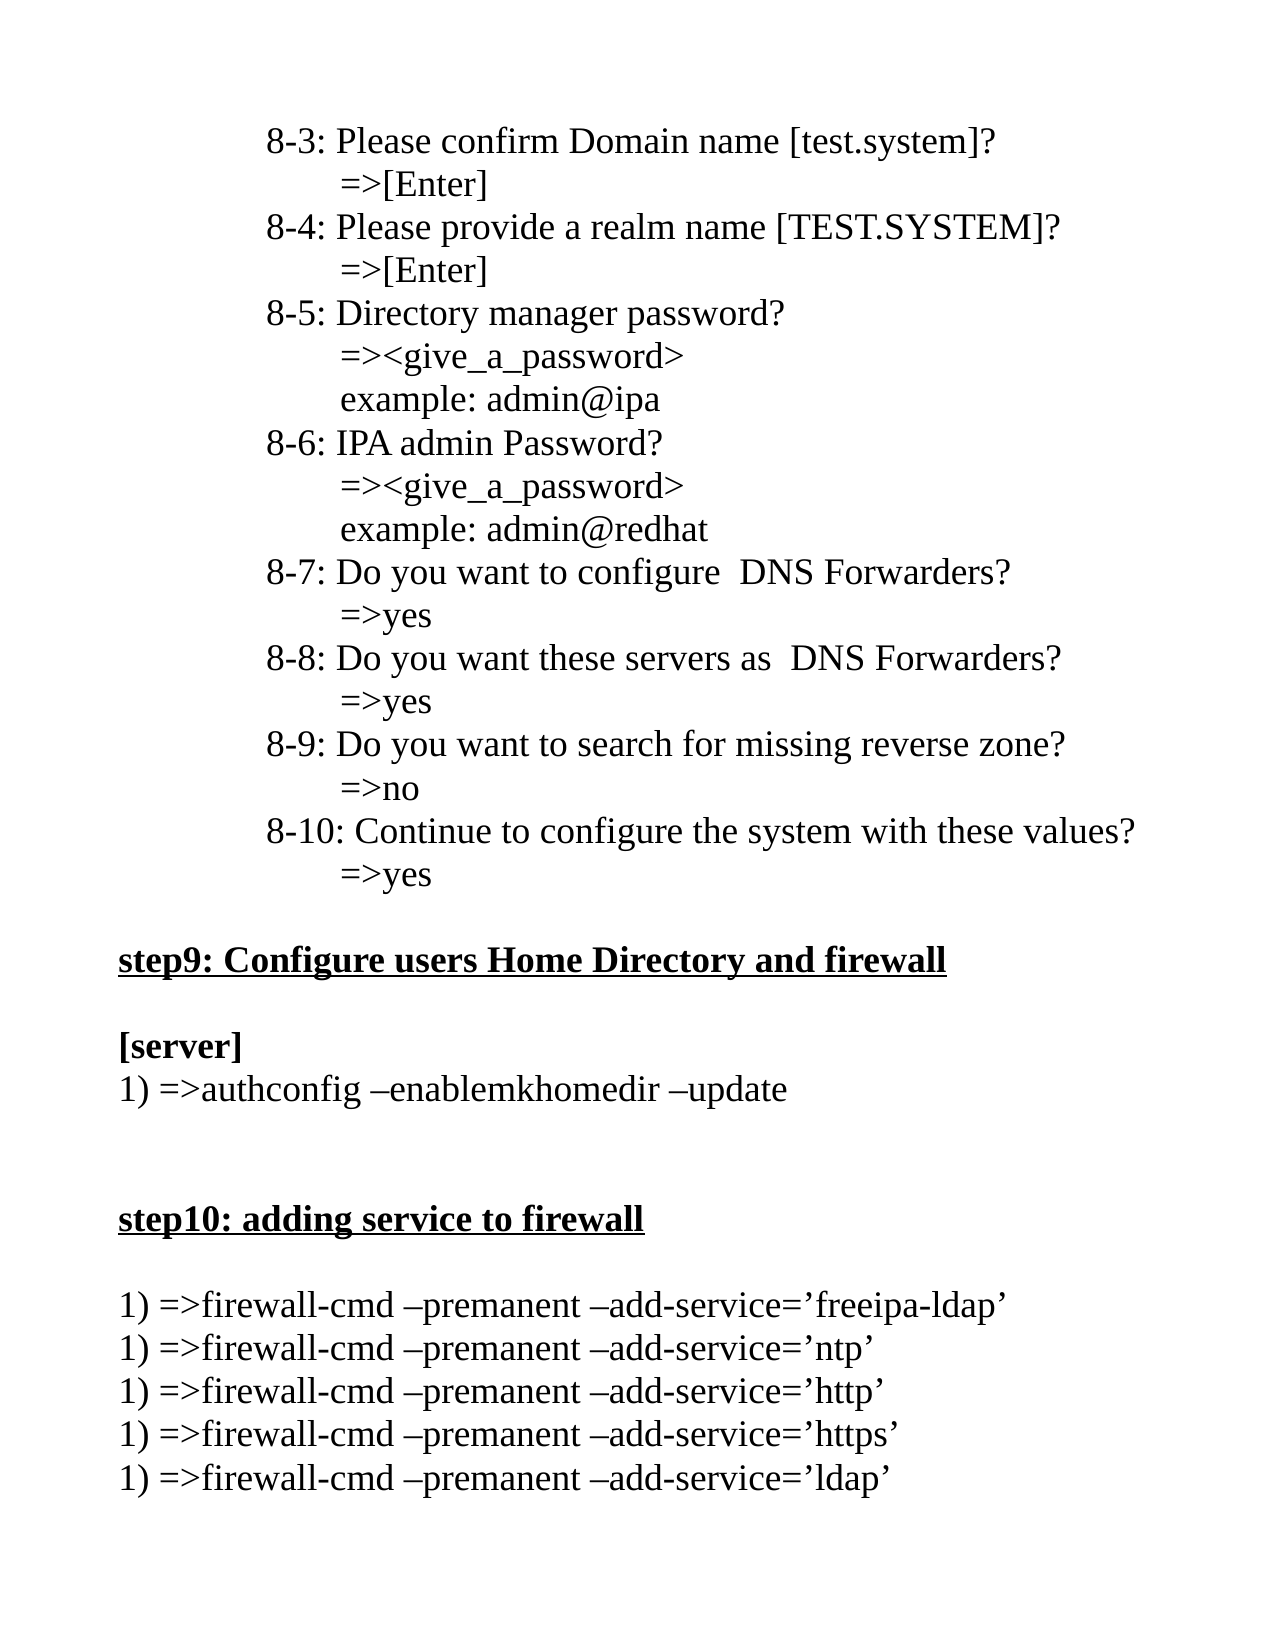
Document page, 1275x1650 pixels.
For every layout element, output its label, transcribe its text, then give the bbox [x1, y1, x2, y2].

text 1) =>firewall-cmd –premanent –add-service=’ldap’ [118, 1455, 1157, 1498]
text 1) =>firewall-cmd –premanent –add-service=’freeipa-ldap’ [118, 1282, 1157, 1326]
text 1) =>authconfig –enablemkhomedir –update [118, 1067, 1157, 1110]
text 8-4: Please provide a realm name [TEST.SYSTEM]? [118, 204, 1157, 247]
text =><give_a_password> [118, 463, 1157, 506]
text =>[Enter] [118, 161, 1157, 204]
text =>yes [118, 851, 1157, 894]
text =>no [118, 765, 1157, 808]
text 8-8: Do you want these servers as DNS Forwarders? [118, 636, 1157, 679]
text 1) =>firewall-cmd –premanent –add-service=’https’ [118, 1412, 1157, 1455]
text step10: adding service to firewall [118, 1196, 1157, 1239]
text 8-7: Do you want to configure DNS Forwarders? [118, 549, 1157, 592]
text 8-10: Continue to configure the system with these values? [118, 808, 1157, 851]
text =>yes [118, 679, 1157, 722]
text =>[Enter] [118, 247, 1157, 291]
text step9: Configure users Home Directory and firewall [118, 937, 1157, 981]
text [server] [118, 1024, 1157, 1067]
text 8-3: Please confirm Domain name [test.system]? [118, 118, 1157, 161]
text 1) =>firewall-cmd –premanent –add-service=’ntp’ [118, 1326, 1157, 1369]
text example: admin@ipa [118, 377, 1157, 420]
text example: admin@redhat [118, 506, 1157, 549]
text 8-5: Directory manager password? [118, 291, 1157, 334]
text =>yes [118, 592, 1157, 636]
text 8-9: Do you want to search for missing reverse zone? [118, 722, 1157, 765]
text =><give_a_password> [118, 334, 1157, 377]
text 8-6: IPA admin Password? [118, 420, 1157, 463]
text 1) =>firewall-cmd –premanent –add-service=’http’ [118, 1369, 1157, 1412]
